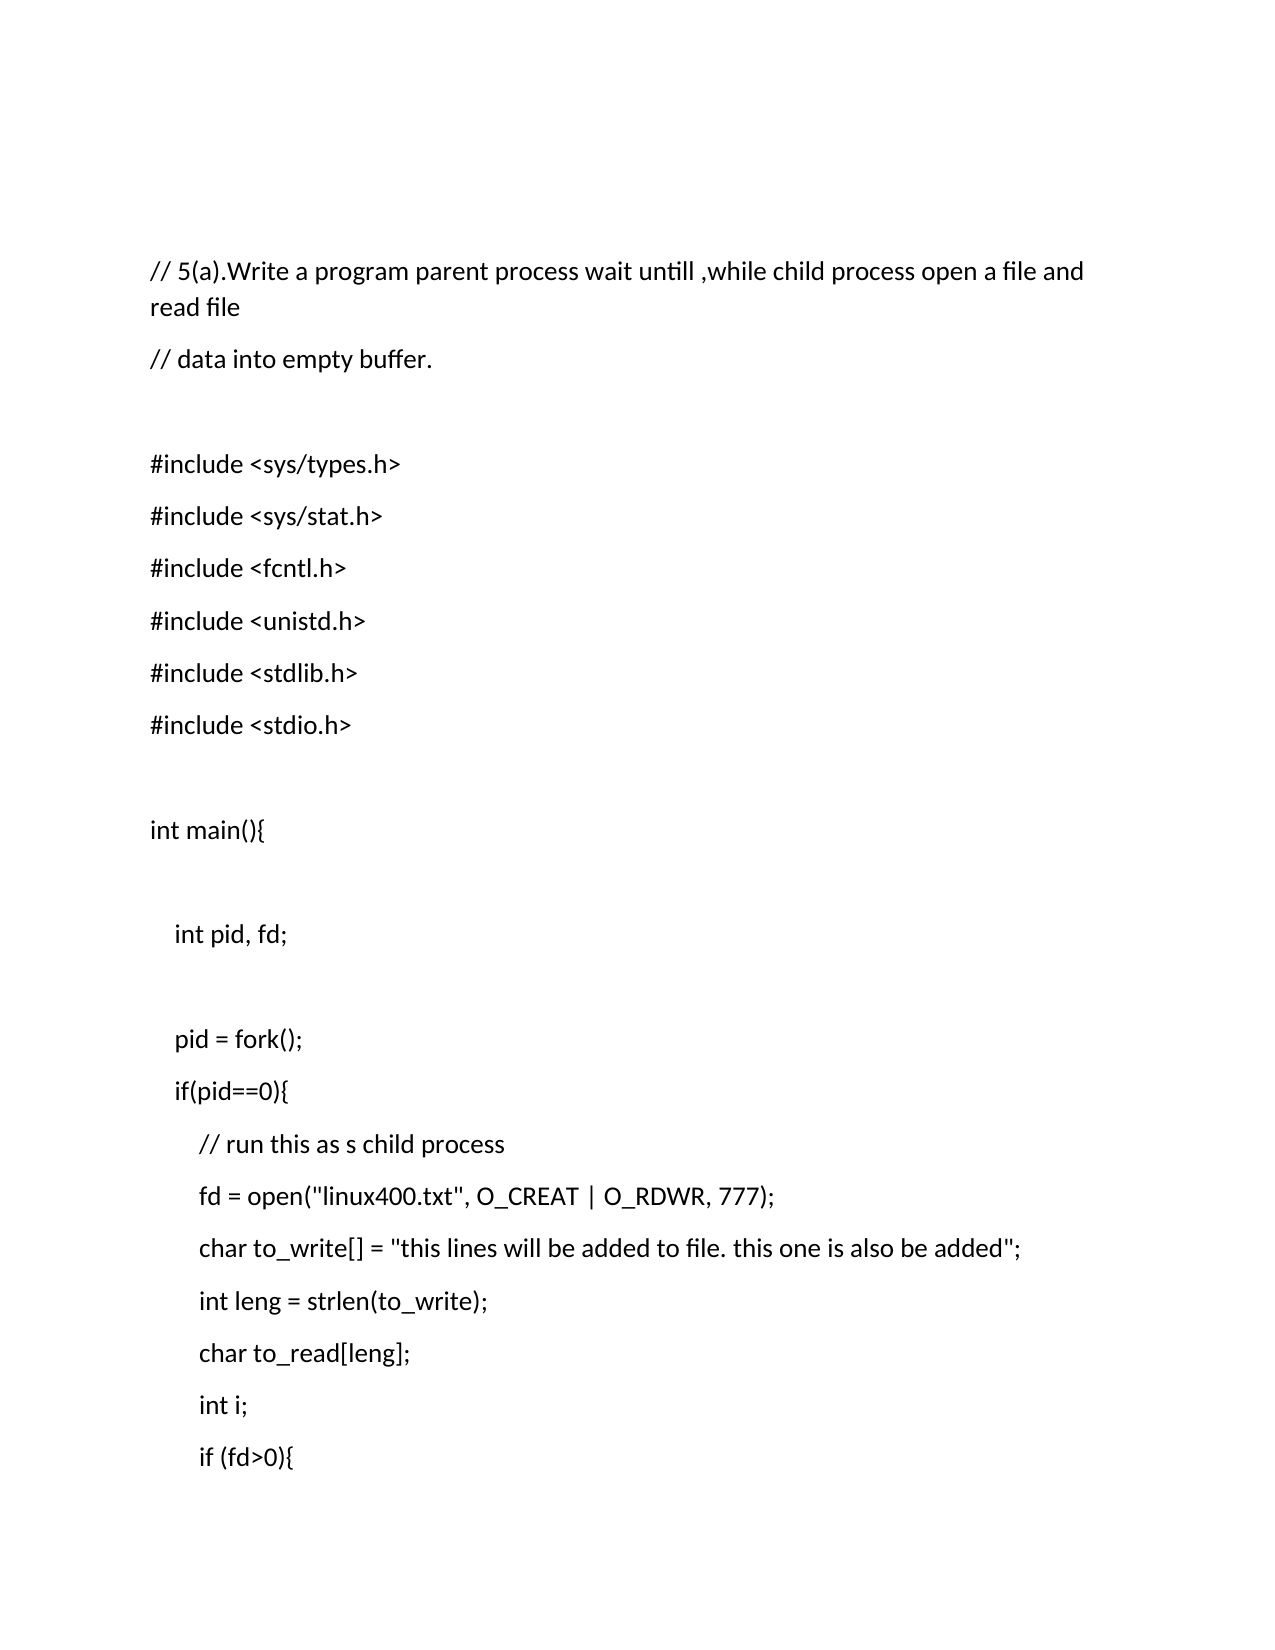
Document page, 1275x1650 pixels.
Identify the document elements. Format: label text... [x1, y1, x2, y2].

text if(pid==0){ [150, 1074, 1125, 1108]
text // 5(a).Write a program parent process wait untill ,while child process open a file and read file [150, 254, 1125, 323]
text if (fd>0){ [150, 1441, 1125, 1474]
text int main(){ [150, 813, 1125, 846]
text #include <sys/types.h> [150, 447, 1125, 480]
text fd = open("linux400.txt", O_CREAT | O_RDWR, 777); [150, 1179, 1125, 1212]
text // data into empty buffer. [150, 342, 1125, 376]
text #include <stdio.h> [150, 708, 1125, 742]
text int i; [150, 1388, 1125, 1421]
text int pid, fd; [150, 918, 1125, 951]
text char to_write[] = "this lines will be added to file. this one is also be added"; [150, 1231, 1125, 1264]
text #include <unistd.h> [150, 604, 1125, 637]
text char to_read[leng]; [150, 1336, 1125, 1369]
text #include <stdlib.h> [150, 656, 1125, 689]
text pid = fork(); [150, 1022, 1125, 1055]
text int leng = strlen(to_write); [150, 1284, 1125, 1317]
text #include <fcntl.h> [150, 552, 1125, 585]
text #include <sys/stat.h> [150, 499, 1125, 532]
text // run this as s child process [150, 1127, 1125, 1160]
